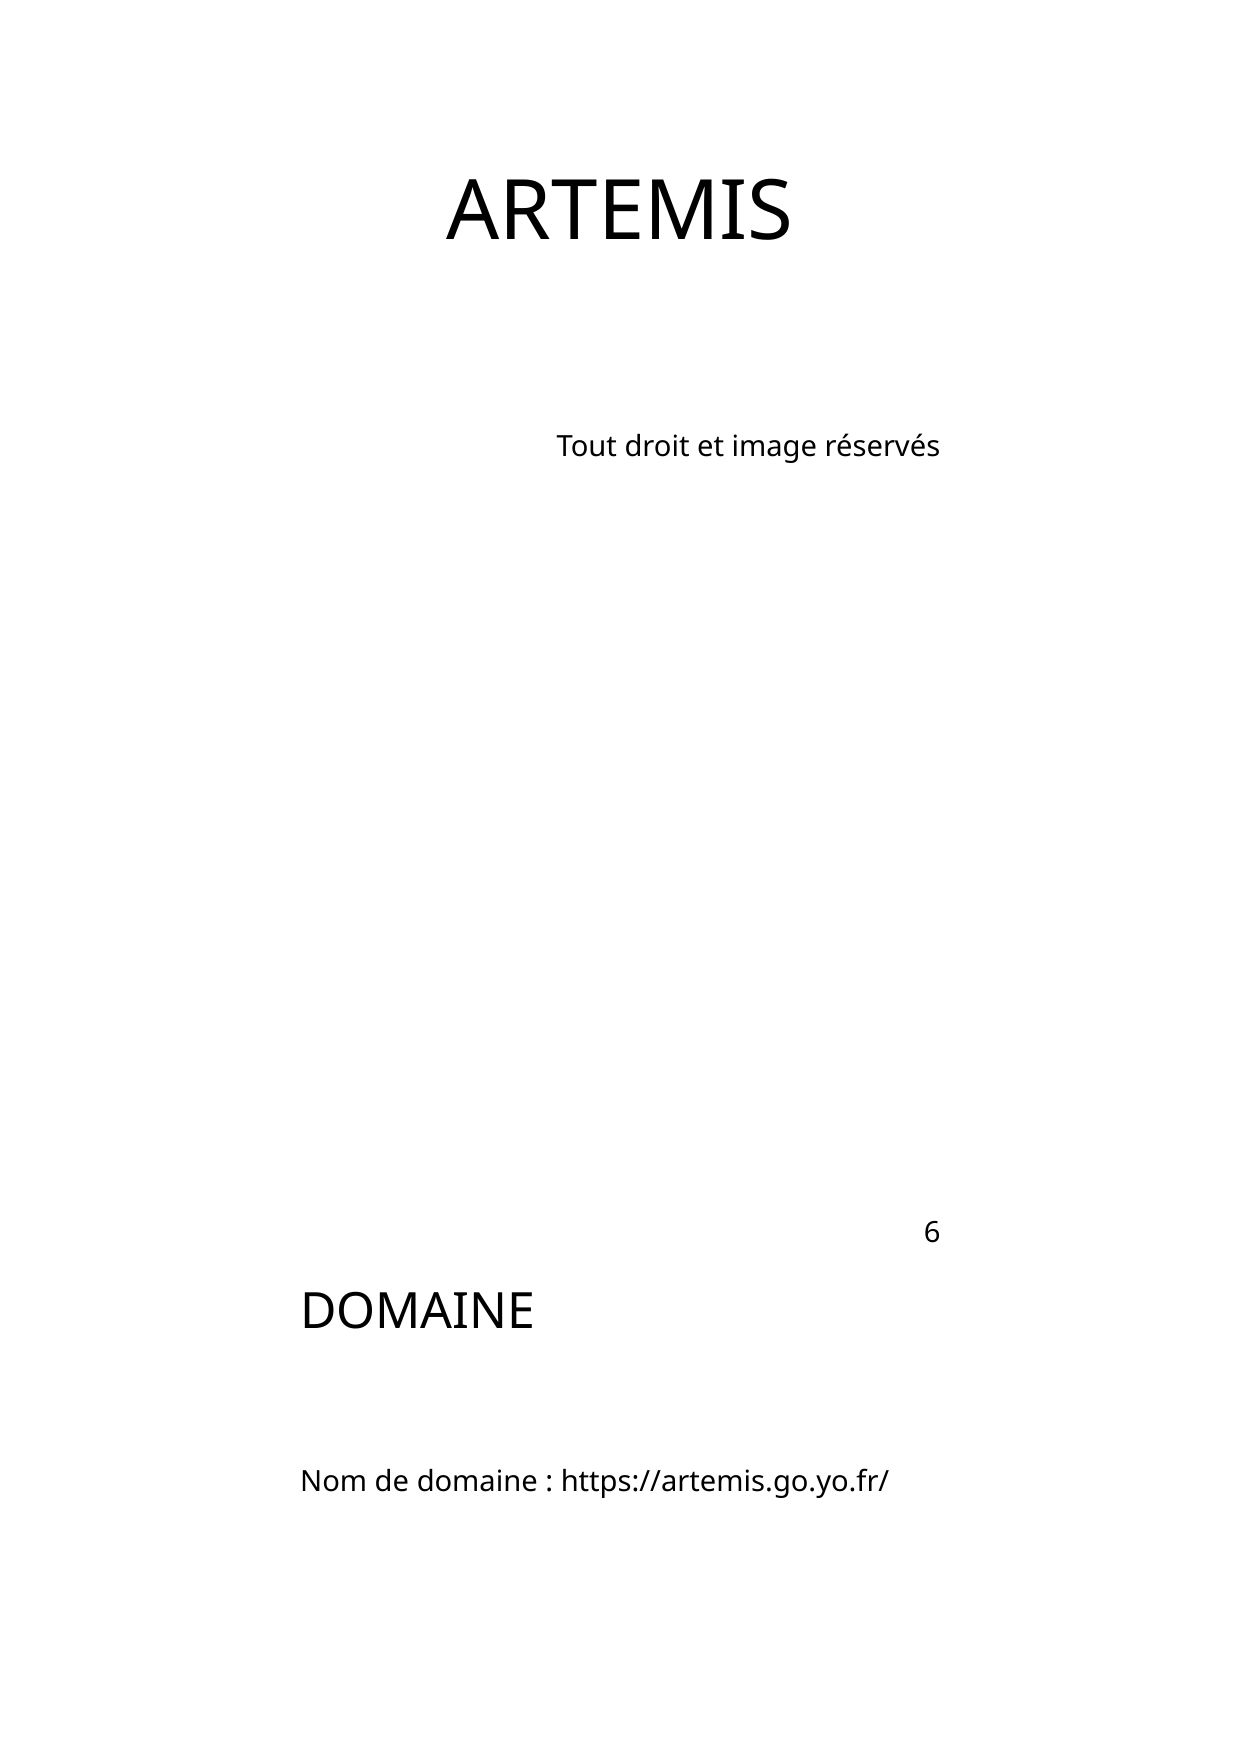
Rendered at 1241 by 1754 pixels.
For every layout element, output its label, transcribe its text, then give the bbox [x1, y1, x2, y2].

text Nom de domaine : https://artemis.go.yo.fr/ [300, 1460, 940, 1500]
text ARTEMIS [300, 150, 940, 263]
text DOMAINE [300, 1276, 940, 1344]
text 6 [300, 1212, 940, 1251]
text Tout droit et image réservés [300, 425, 940, 465]
